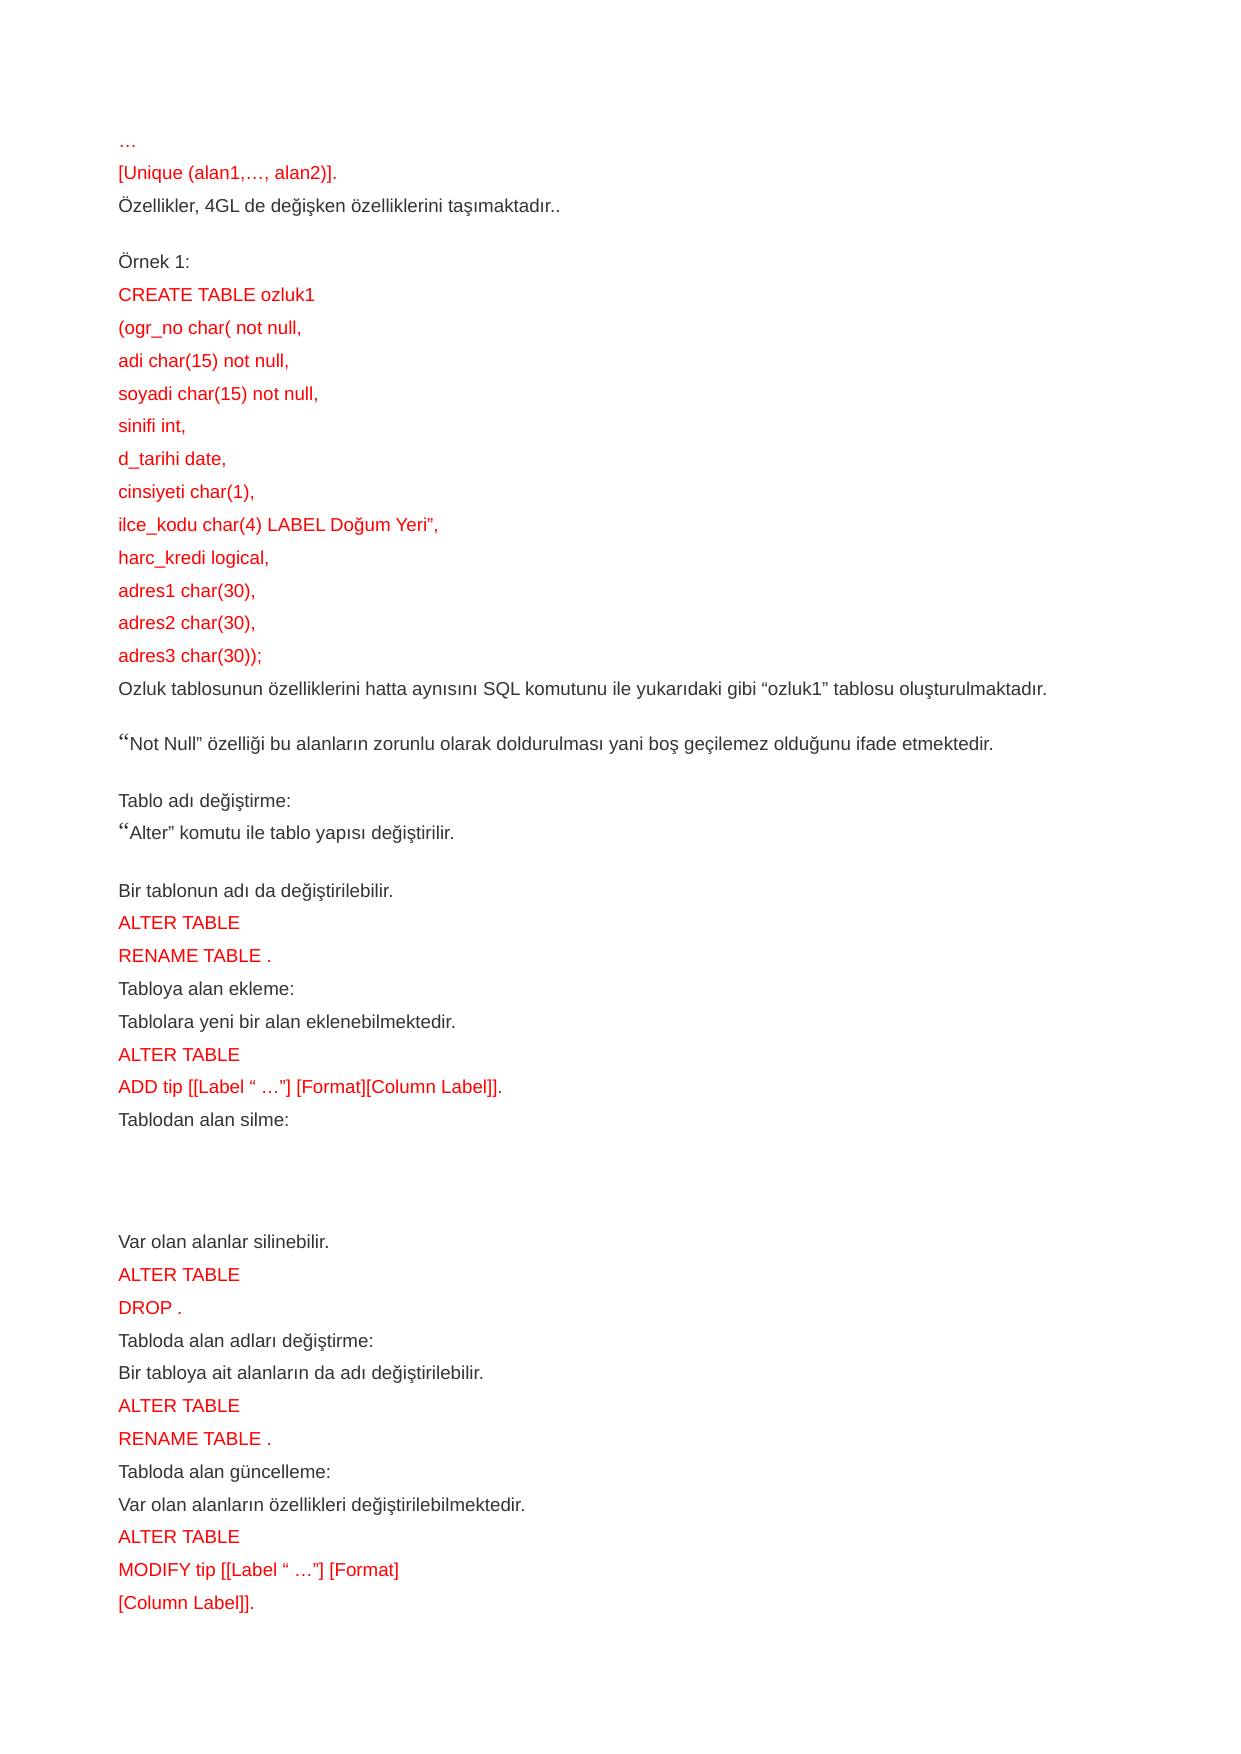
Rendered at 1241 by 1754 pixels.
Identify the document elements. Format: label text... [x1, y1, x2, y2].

text Bir tablonun adı da değiştirilebilir. ALTER TABLE RENAME TABLE . [118, 868, 1122, 967]
text Tabloda alan güncelleme: [118, 1449, 1122, 1482]
text Örnek 1: CREATE TABLE ozluk1 (ogr_no char( not null, adi char(15) not null, soyadi char(15) not null, sinifi int, d_tarihi date, cinsiyeti char(1), ilce_kodu char(4) LABEL Doğum Yeri”, harc_kredi logical, adres1 char(30), adres2 char(30), adres3 char(30)); [118, 240, 1122, 667]
text Tabloya alan ekleme: [118, 967, 1122, 999]
text Bir tabloya ait alanların da adı değiştirilebilir. ALTER TABLE RENAME TABLE . [118, 1351, 1122, 1449]
text Tablodan alan silme: [118, 1098, 1122, 1131]
text Ozluk tablosunun özelliklerini hatta aynısını SQL komutunu ile yukarıdaki gibi “ozluk1” tablosu oluşturulmaktadır. [118, 667, 1122, 699]
text Tabloda alan adları değiştirme: [118, 1318, 1122, 1351]
text “Alter” komutu ile tablo yapısı değiştirilir. [118, 812, 1122, 845]
text Var olan alanlar silinebilir. ALTER TABLE DROP . [118, 1220, 1122, 1318]
text “Not Null” özelliği bu alanların zorunlu olarak doldurulması yani boş geçilemez olduğunu ifade etmektedir. [118, 723, 1122, 756]
text Özellikler, 4GL de değişken özelliklerini taşımaktadır.. [118, 184, 1122, 217]
text Tablo adı değiştirme: [118, 779, 1122, 812]
text Tablolara yeni bir alan eklenebilmektedir. ALTER TABLE ADD tip [[Label “ …”] [Format][Column Label]]. [118, 999, 1122, 1098]
text … [Unique (alan1,…, alan2)]. [118, 118, 1122, 184]
text Var olan alanların özellikleri değiştirilebilmektedir. ALTER TABLE MODIFY tip [[Label “ …”] [Format] [Column Label]]. [118, 1482, 1122, 1613]
